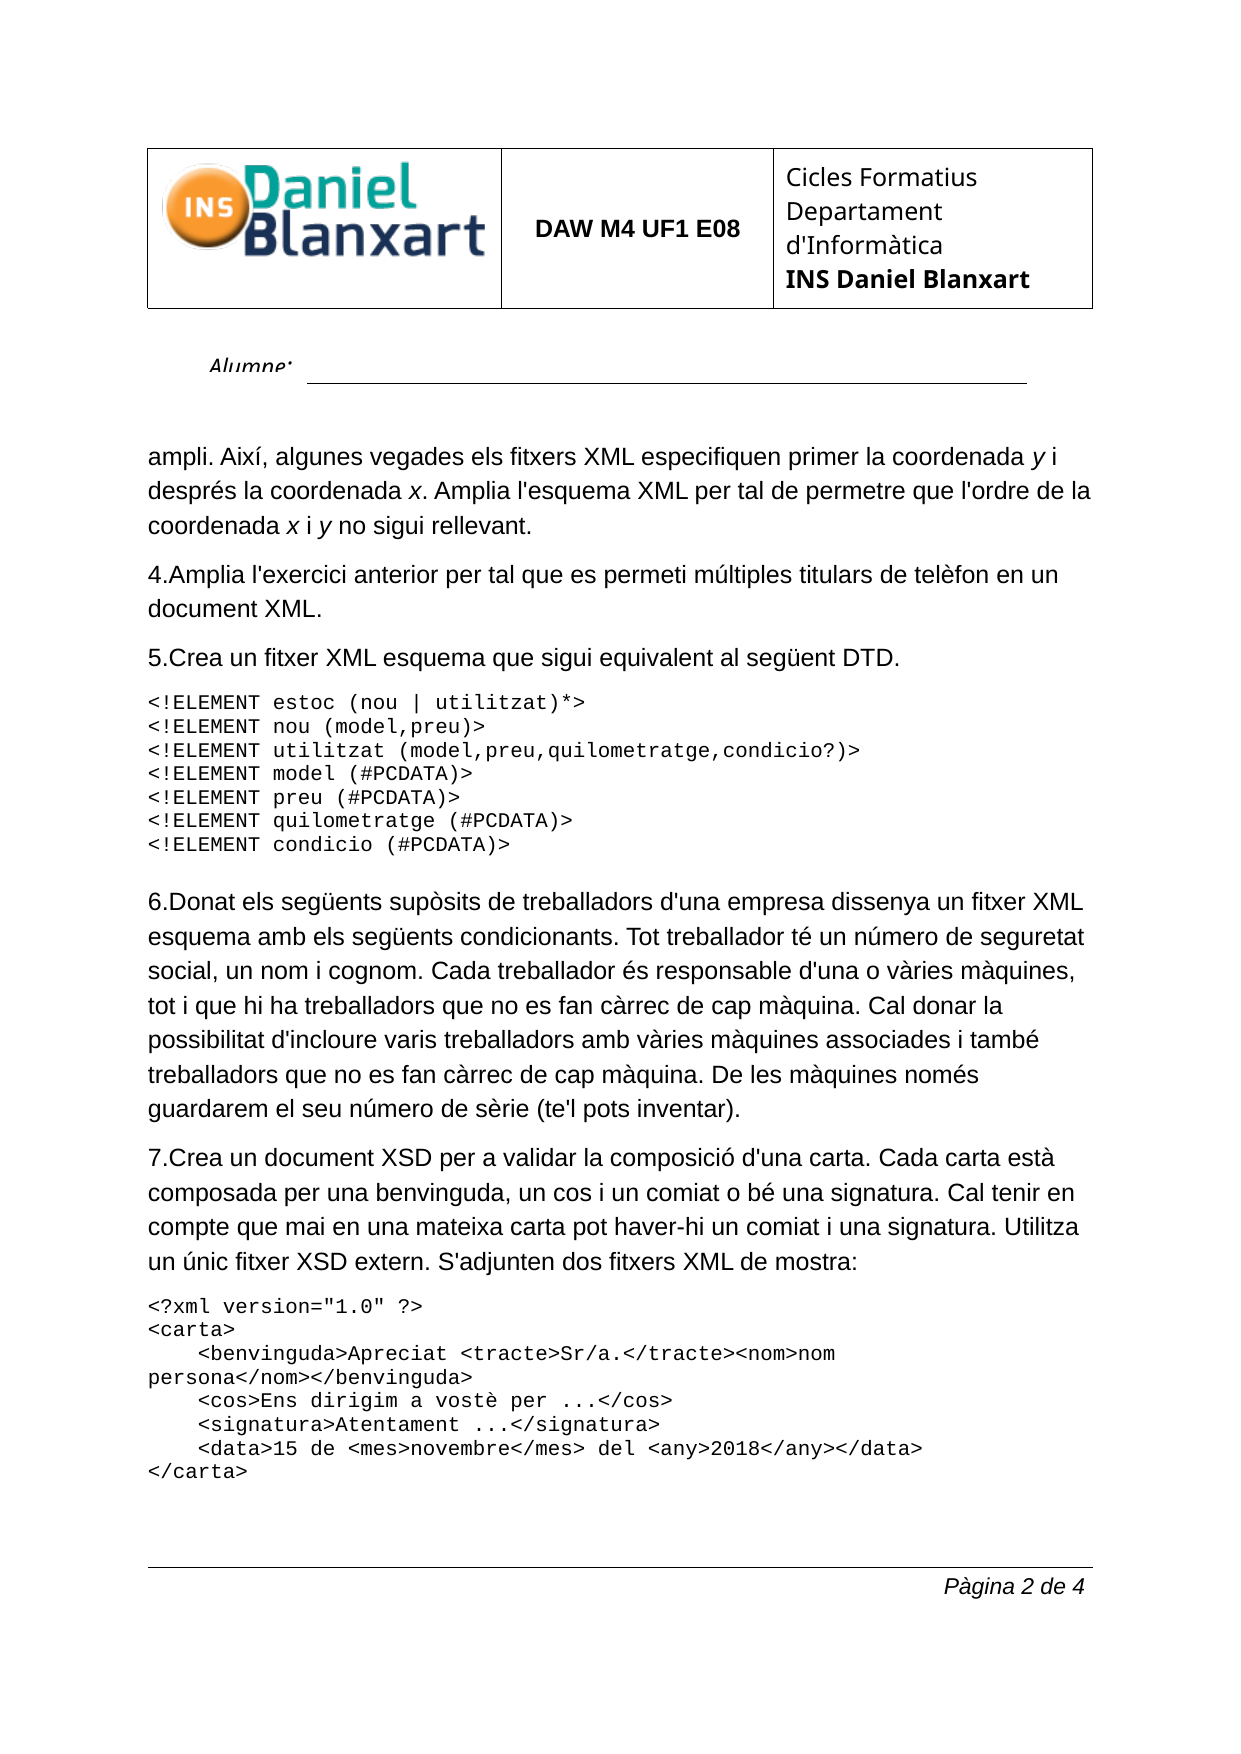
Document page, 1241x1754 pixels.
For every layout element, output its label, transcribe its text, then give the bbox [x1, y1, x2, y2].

text <carta> [148, 1319, 1093, 1343]
text 7.Crea un document XSD per a validar la composició d'una carta. Cada carta està composada per una benvinguda, un cos i un comiat o bé una signatura. Cal tenir en compte que mai en una mateixa carta pot haver-hi un comiat i una signatura. Utilitza un únic fitxer XSD extern. S'adjunten dos fitxers XML de mostra: [148, 1143, 1093, 1275]
text <!ELEMENT model (#PCDATA)> [148, 763, 1093, 787]
text 5.Crea un fitxer XML esquema que sigui equivalent al següent DTD. [148, 643, 1093, 672]
text 4.Amplia l'exercici anterior per tal que es permeti múltiples titulars de telèfon en un document XML. [148, 560, 1093, 623]
text <!ELEMENT nou (model,preu)> [148, 716, 1093, 739]
text ampli. Així, algunes vegades els fitxers XML especifiquen primer la coordenada y i després la coordenada x. Amplia l'esquema XML per tal de permetre que l'ordre de la coordenada x i y no sigui rellevant. [148, 442, 1093, 539]
text <?xml version="1.0" ?> [148, 1296, 1093, 1319]
text <!ELEMENT condicio (#PCDATA)> [148, 834, 1093, 858]
text <data>15 de <mes>novembre</mes> del <any>2018</any></data> [148, 1438, 1093, 1461]
text <!ELEMENT preu (#PCDATA)> [148, 787, 1093, 811]
text <!ELEMENT quilometratge (#PCDATA)> [148, 811, 1093, 834]
picture [159, 160, 490, 259]
text <!ELEMENT estoc (nou | utilitzat)*> [148, 692, 1093, 716]
text <cos>Ens dirigim a vostè per ...</cos> [148, 1390, 1093, 1414]
text </carta> [148, 1461, 1093, 1485]
text 6.Donat els següents supòsits de treballadors d'una empresa dissenya un fitxer XML esquema amb els següents condicionants. Tot treballador té un número de seguretat social, un nom i cognom. Cada treballador és responsable d'una o vàries màquines, tot i que hi ha treballadors que no es fan càrrec de cap màquina. Cal donar la possibilitat d'incloure varis treballadors amb vàries màquines associades i també treballadors que no es fan càrrec de cap màquina. De les màquines només guardarem el seu número de sèrie (te'l pots inventar). [148, 887, 1093, 1123]
text <benvinguda>Apreciat <tracte>Sr/a.</tracte><nom>nom persona</nom></benvinguda> [148, 1343, 1093, 1390]
text <!ELEMENT utilitzat (model,preu,quilometratge,condicio?)> [148, 739, 1093, 763]
text <signatura>Atentament ...</signatura> [148, 1414, 1093, 1438]
